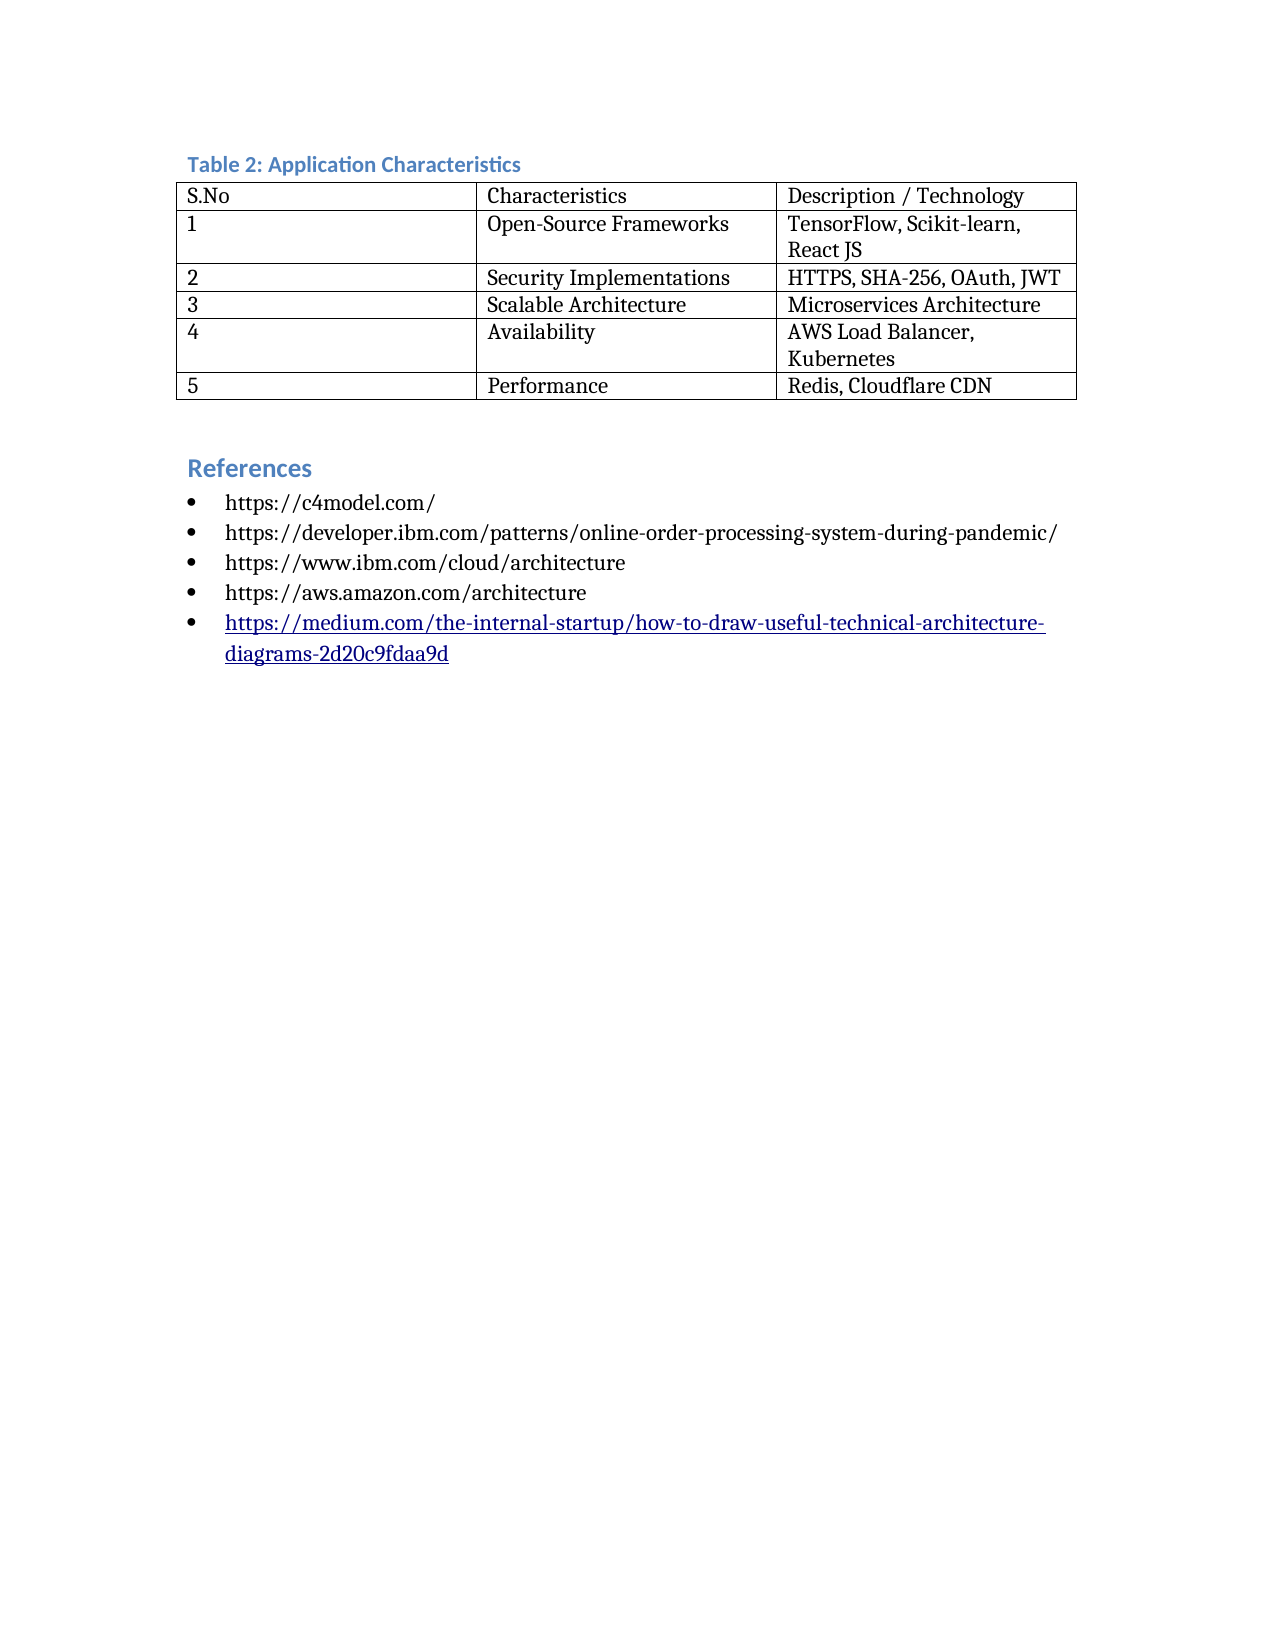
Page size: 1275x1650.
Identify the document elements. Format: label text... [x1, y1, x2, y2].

table_cell 1 [177, 211, 476, 263]
table_cell AWS Load Balancer, Kubernetes [777, 319, 1076, 372]
table_cell Scalable Architecture [477, 292, 776, 318]
table_cell Redis, Cloudflare CDN [777, 373, 1076, 399]
table_cell 3 [177, 292, 476, 318]
table_cell HTTPS, SHA-256, OAuth, JWT [777, 264, 1076, 291]
table_cell 4 [177, 319, 476, 372]
table_header Description / Technology [777, 183, 1076, 209]
list https://developer.ibm.com/patterns/online-order-processing-system-during-pandemic/ [187, 519, 1087, 546]
table_cell Performance [477, 373, 776, 399]
table_header S.No [177, 183, 476, 209]
table_cell TensorFlow, Scikit-learn, React JS [777, 211, 1076, 263]
subtitle Table 2: Application Characteristics [187, 150, 1087, 178]
table_cell Availability [477, 319, 776, 372]
table_cell 2 [177, 264, 476, 291]
list https://aws.amazon.com/architecture [187, 580, 1087, 606]
table_header Characteristics [477, 183, 776, 209]
table_cell Open-Source Frameworks [477, 211, 776, 263]
list https://medium.com/the-internal-startup/how-to-draw-useful-technical-architecture-diagrams-2d20c9fdaa9d [187, 610, 1087, 667]
table_cell Security Implementations [477, 264, 776, 291]
list https://www.ibm.com/cloud/architecture [187, 550, 1087, 576]
subtitle References [187, 451, 1087, 484]
table_cell 5 [177, 373, 476, 399]
list https://c4model.com/ [187, 489, 1087, 516]
table_cell Microservices Architecture [777, 292, 1076, 318]
